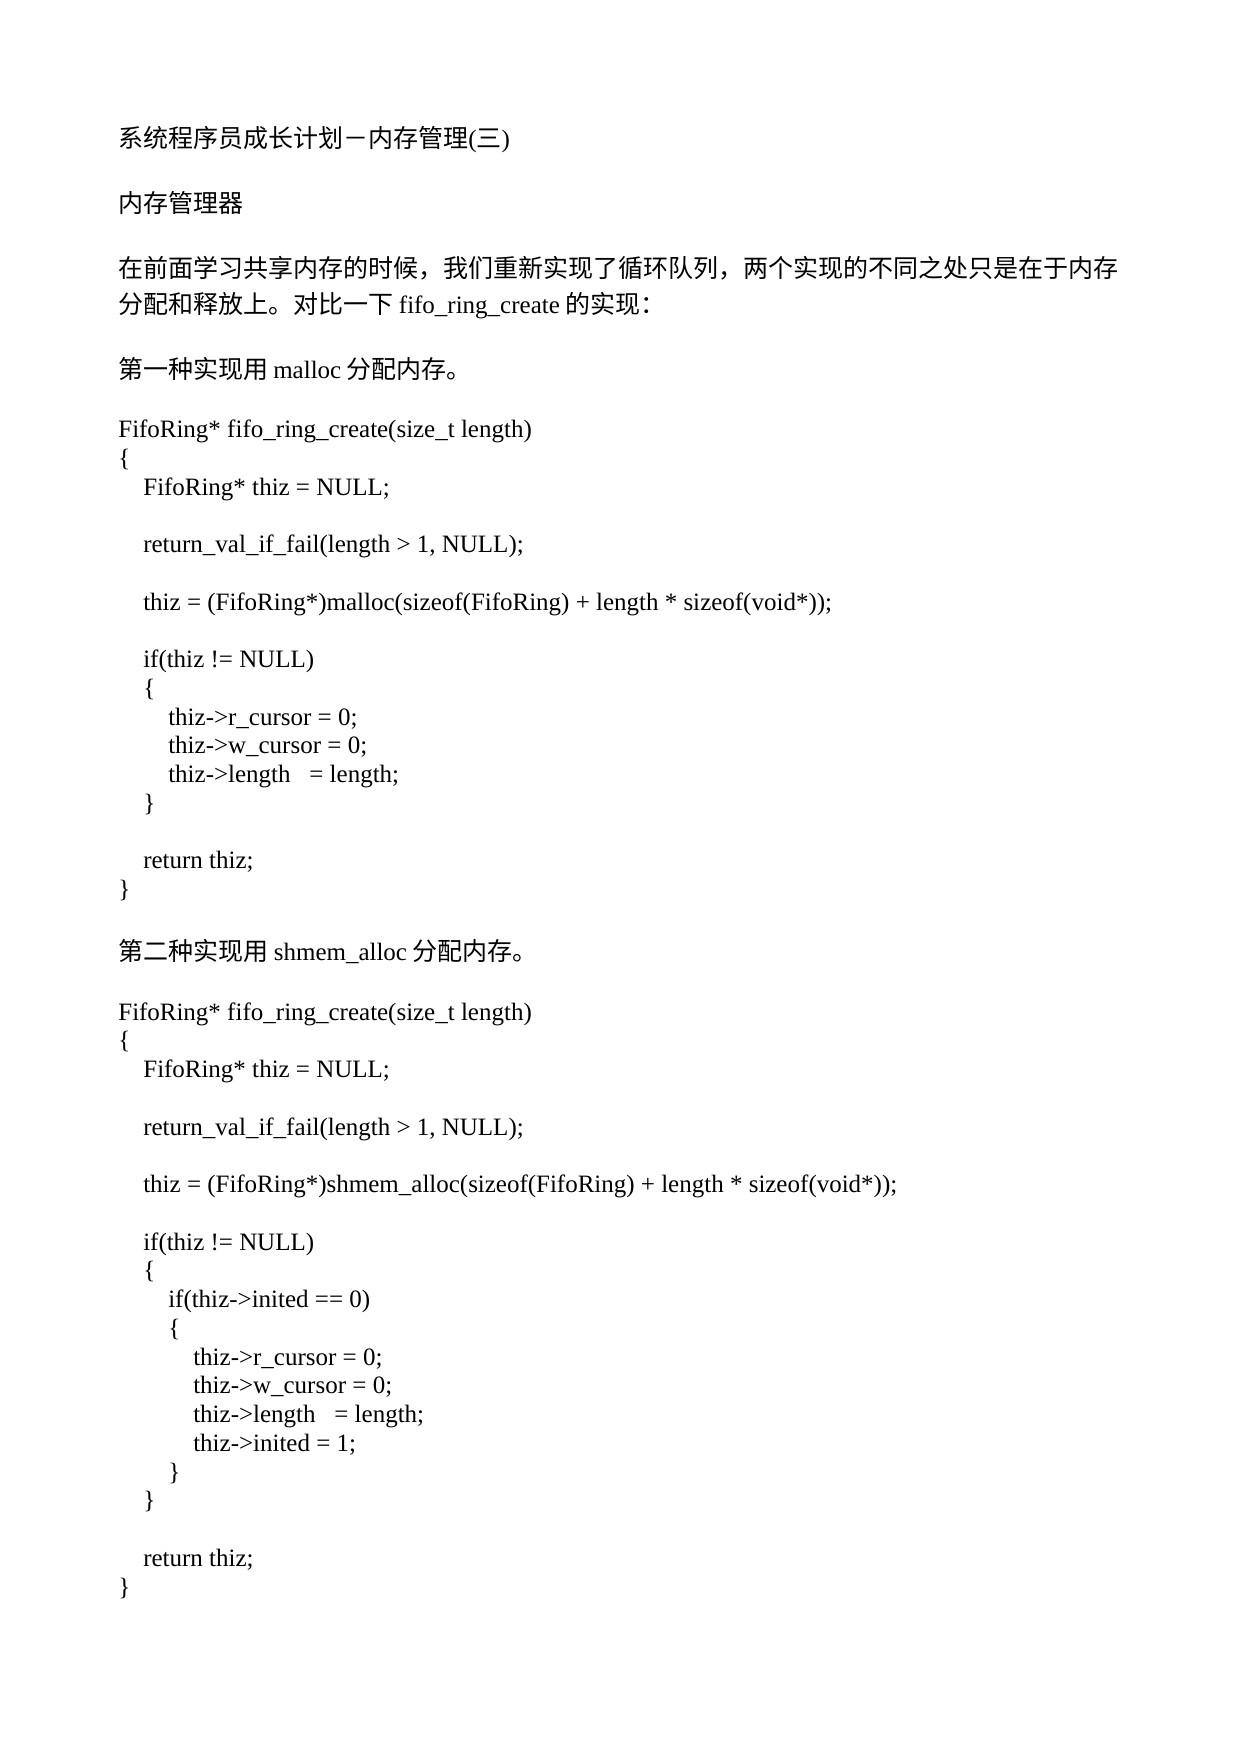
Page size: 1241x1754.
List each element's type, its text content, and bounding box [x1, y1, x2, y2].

text thiz->inited = 1; [118, 1428, 1122, 1457]
text thiz->length = length; [118, 759, 1122, 788]
text if(thiz->inited == 0) [118, 1284, 1122, 1313]
text FifoRing* fifo_ring_create(size_t length) [118, 414, 1122, 443]
text } [118, 874, 1122, 903]
text 在前面学习共享内存的时候，我们重新实现了循环队列，两个实现的不同之处只是在于内存分配和释放上。对比一下 fifo_ring_create的实现： [118, 248, 1122, 321]
text } [118, 1486, 1122, 1514]
text } [118, 1457, 1122, 1486]
text FifoRing* thiz = NULL; [118, 472, 1122, 501]
text { [118, 673, 1122, 702]
text FifoRing* fifo_ring_create(size_t length) [118, 997, 1122, 1026]
text thiz->w_cursor = 0; [118, 731, 1122, 759]
text return thiz; [118, 846, 1122, 874]
text thiz->length = length; [118, 1399, 1122, 1428]
text thiz = (FifoRing*)shmem_alloc(sizeof(FifoRing) + length * sizeof(void*)); [118, 1169, 1122, 1198]
text { [118, 443, 1122, 472]
text if(thiz != NULL) [118, 644, 1122, 673]
text thiz->w_cursor = 0; [118, 1371, 1122, 1399]
text } [118, 1572, 1122, 1601]
text thiz->r_cursor = 0; [118, 702, 1122, 731]
text { [118, 1256, 1122, 1284]
text 第一种实现用malloc分配内存。 [118, 349, 1122, 386]
text thiz = (FifoRing*)malloc(sizeof(FifoRing) + length * sizeof(void*)); [118, 587, 1122, 616]
text { [118, 1313, 1122, 1342]
text return_val_if_fail(length > 1, NULL); [118, 529, 1122, 558]
text } [118, 788, 1122, 817]
text if(thiz != NULL) [118, 1227, 1122, 1256]
text 系统程序员成长计划－内存管理(三) [118, 118, 1122, 154]
text return_val_if_fail(length > 1, NULL); [118, 1112, 1122, 1141]
text 内存管理器 [118, 183, 1122, 219]
text return thiz; [118, 1543, 1122, 1572]
text FifoRing* thiz = NULL; [118, 1054, 1122, 1083]
text thiz->r_cursor = 0; [118, 1342, 1122, 1371]
text { [118, 1026, 1122, 1054]
text 第二种实现用 shmem_alloc分配内存。 [118, 932, 1122, 968]
